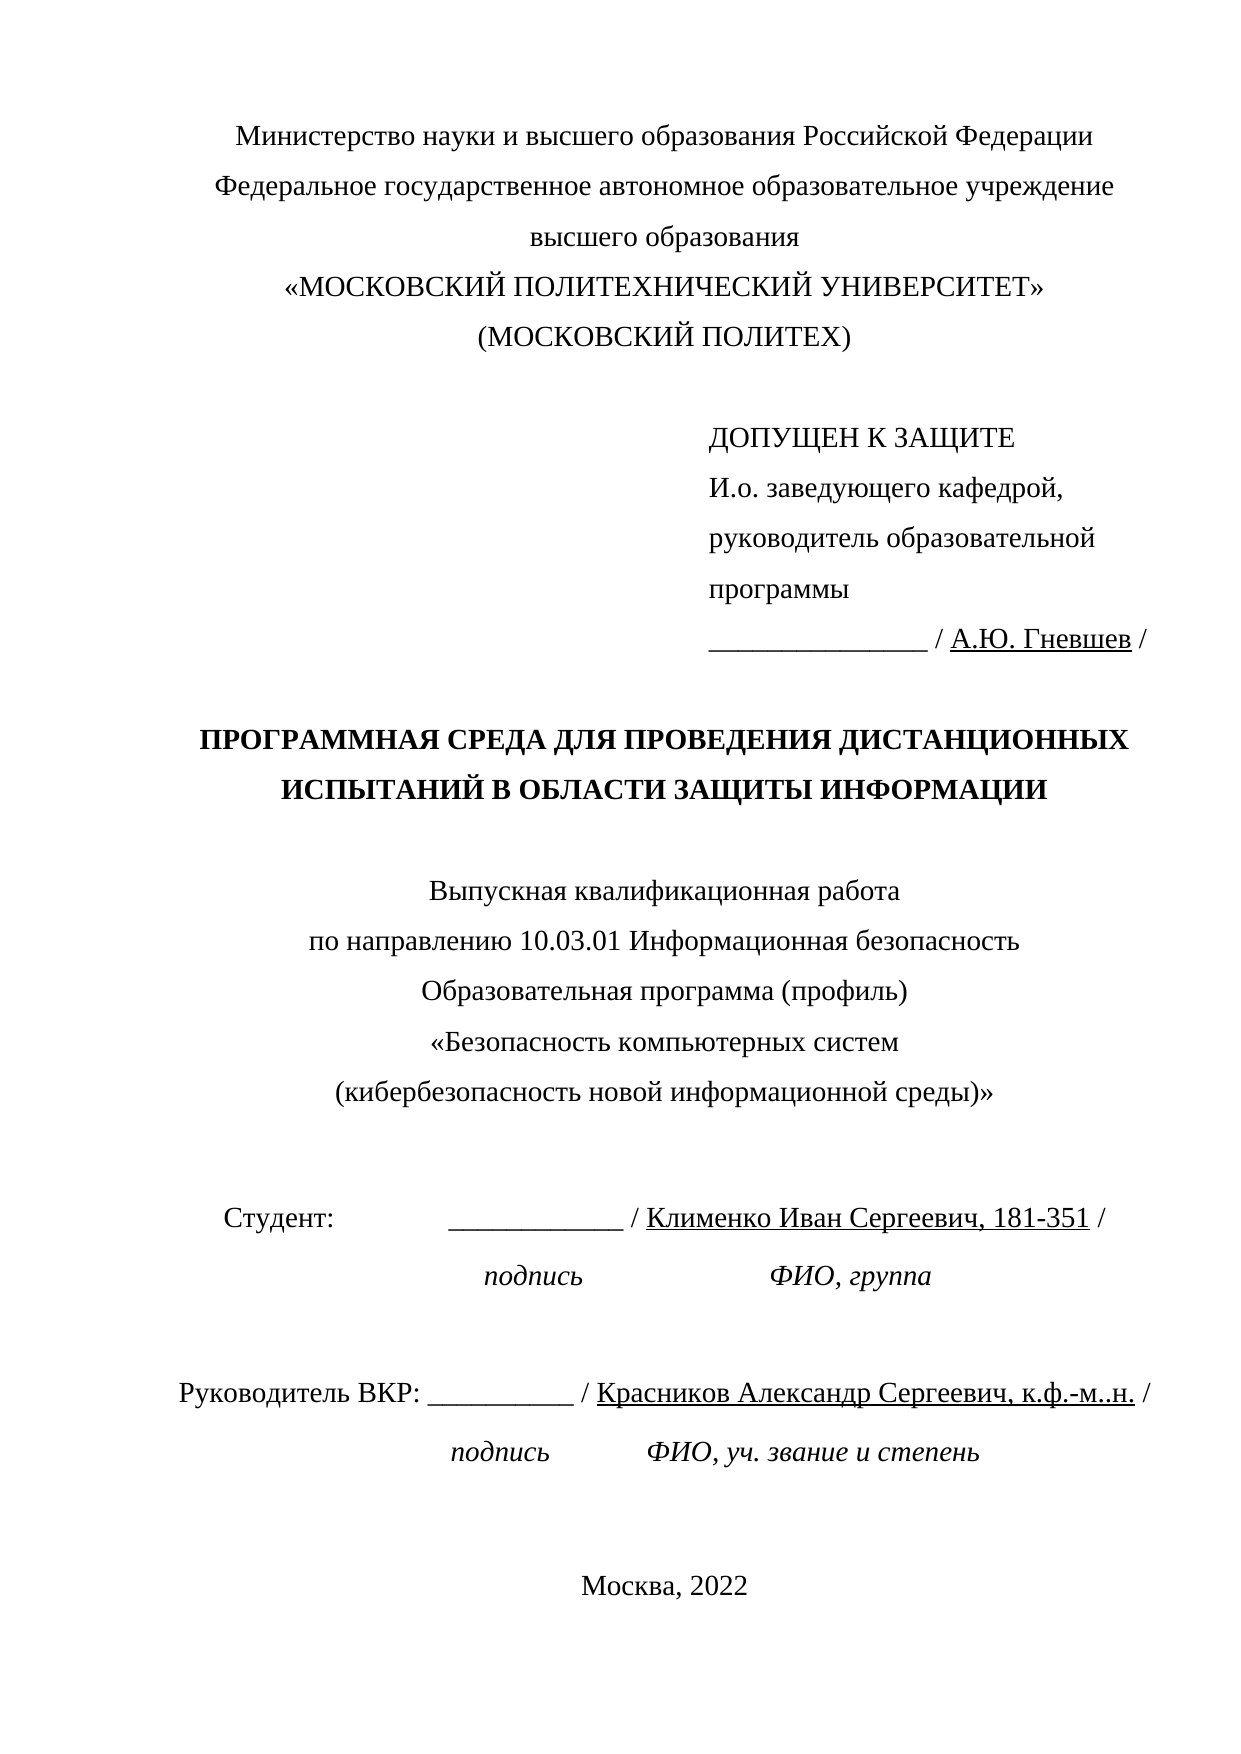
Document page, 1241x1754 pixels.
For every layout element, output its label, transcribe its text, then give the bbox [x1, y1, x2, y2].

text И.о. заведующего кафедрой, руководитель образовательной программы [709, 470, 1152, 604]
text Федеральное государственное автономное образовательное учреждение высшего образования [177, 168, 1152, 252]
text _______________ / А.Ю. Гневшев / [709, 621, 1152, 655]
text Москва, 2022 [177, 1568, 1152, 1602]
text подпись ФИО, уч. звание и степень [177, 1434, 1152, 1467]
text ПРОГРАММНАЯ СРЕДА ДЛЯ ПРОВЕДЕНИЯ ДИСТАНЦИОННЫХ ИСПЫТАНИЙ В ОБЛАСТИ ЗАЩИТЫ ИНФОРМАЦИИ [177, 722, 1152, 806]
text ДОПУЩЕН К ЗАЩИТЕ [709, 420, 1152, 453]
text «МОСКОВСКИЙ ПОЛИТЕХНИЧЕСКИЙ УНИВЕРСИТЕТ» [177, 269, 1152, 303]
text «Безопасность компьютерных систем [177, 1024, 1152, 1057]
text (кибербезопасность новой информационной среды)» [177, 1074, 1152, 1108]
text Руководитель ВКР: __________ / Красников Александр Сергеевич, к.ф.-м..н. / [177, 1375, 1152, 1409]
text Студент: ____________ / Клименко Иван Сергеевич, 181-351 / [177, 1200, 1152, 1233]
text Образовательная программа (профиль) [177, 973, 1152, 1007]
text (МОСКОВСКИЙ ПОЛИТЕХ) [177, 319, 1152, 353]
text Министерство науки и высшего образования Российской Федерации [177, 118, 1152, 152]
text подпись ФИО, группа [177, 1258, 1152, 1292]
text по направлению 10.03.01 Информационная безопасность [177, 923, 1152, 957]
text Выпускная квалификационная работа [177, 873, 1152, 906]
